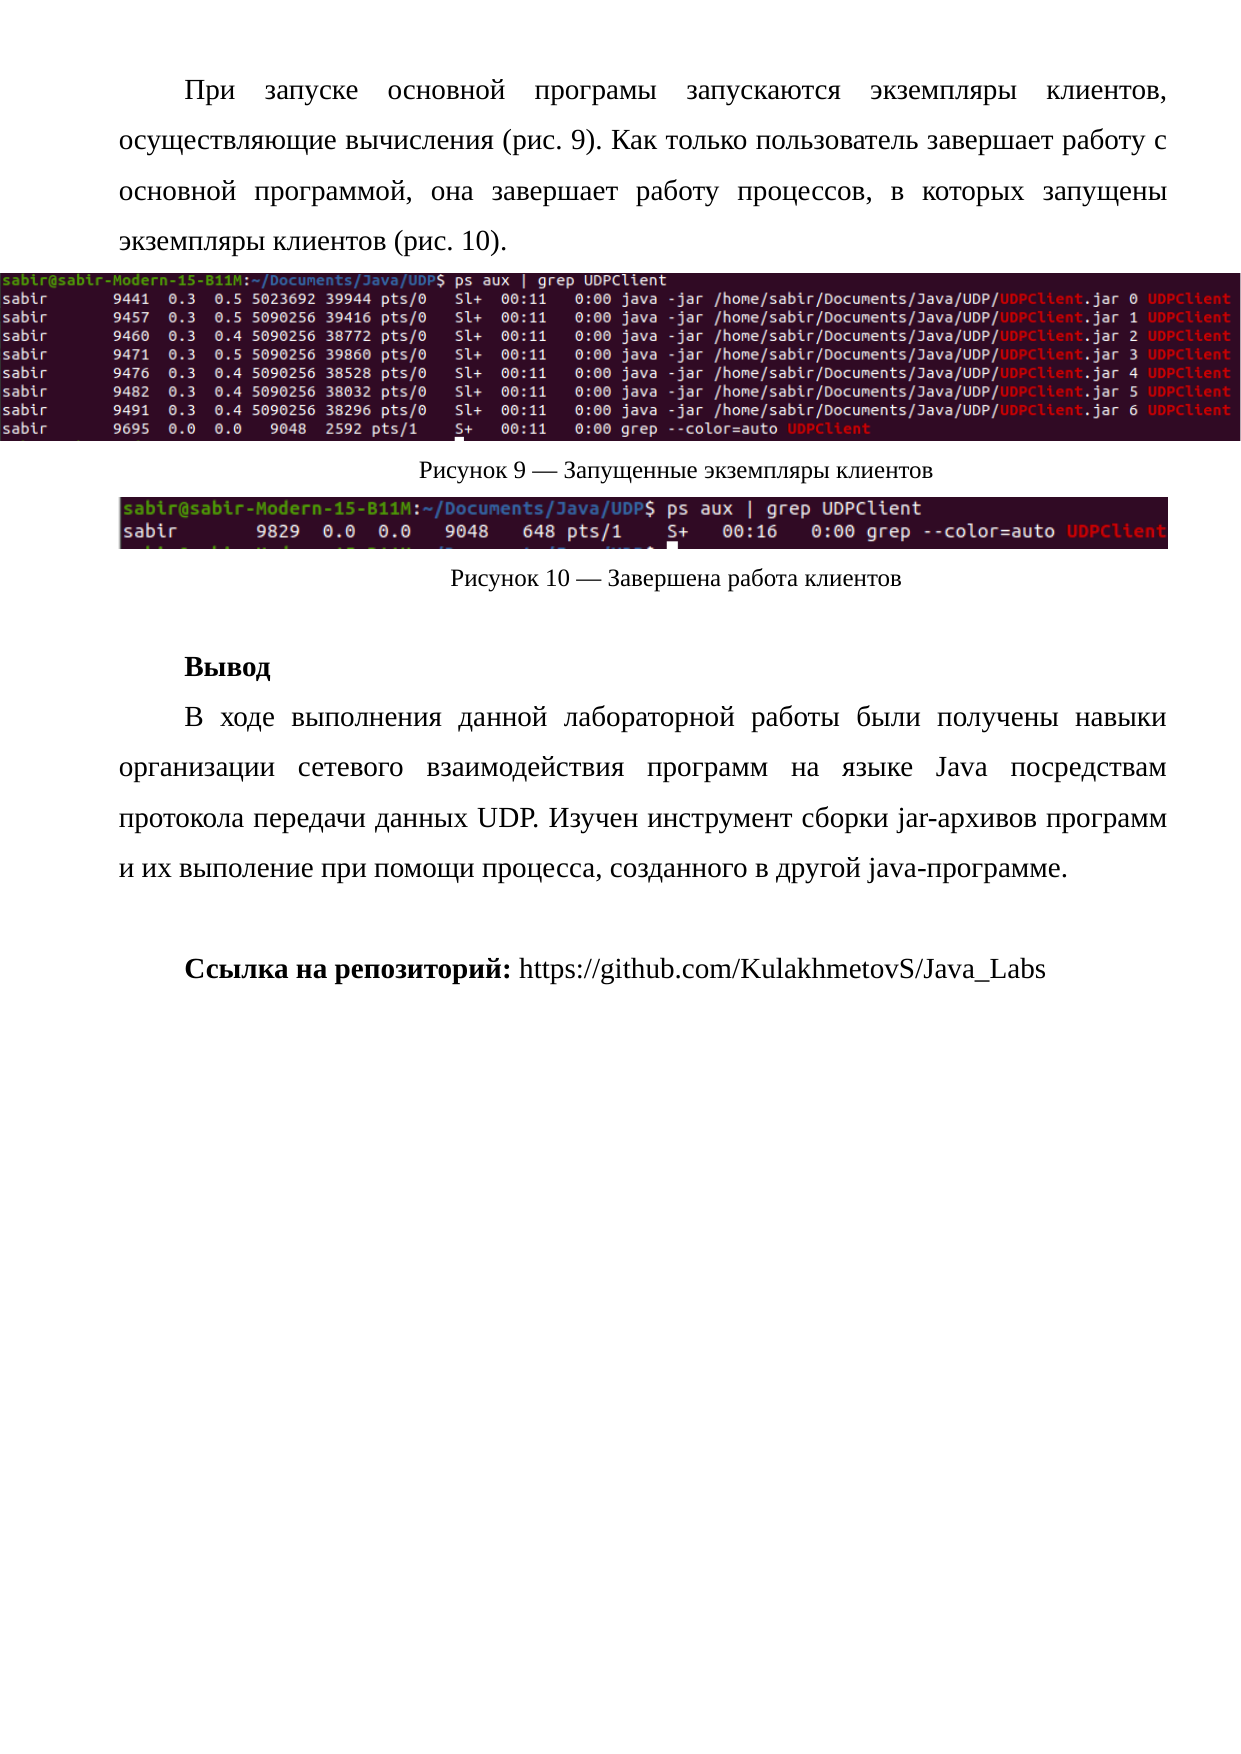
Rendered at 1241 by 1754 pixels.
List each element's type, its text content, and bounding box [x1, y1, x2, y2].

text В ходе выполнения данной лабораторной работы были получены навыки организации сетевого взаимодействия программ на языке Java посредствам протокола передачи данных UDP. Изучен инструмент сборки jar-архивов программ и их выполение при помощи процесса, созданного в другой java-программе. [118, 699, 1168, 884]
text Рисунок 9 — Запущенные экземпляры клиентов [118, 441, 1168, 483]
text Ссылка на репозиторий: https://github.com/KulakhmetovS/Java_Labs [118, 951, 1168, 984]
text При запуске основной програмы запускаются экземпляры клиентов, осуществляющие вычисления (рис. 9). Как только пользователь завершает работу с основной программой, она завершает работу процессов, в которых запущены экземпляры клиентов (рис. 10). [118, 72, 1168, 256]
picture [118, 497, 1168, 549]
text Вывод [118, 649, 1168, 682]
picture [0, 273, 1241, 441]
text Рисунок 10 — Завершена работа клиентов [118, 549, 1168, 591]
